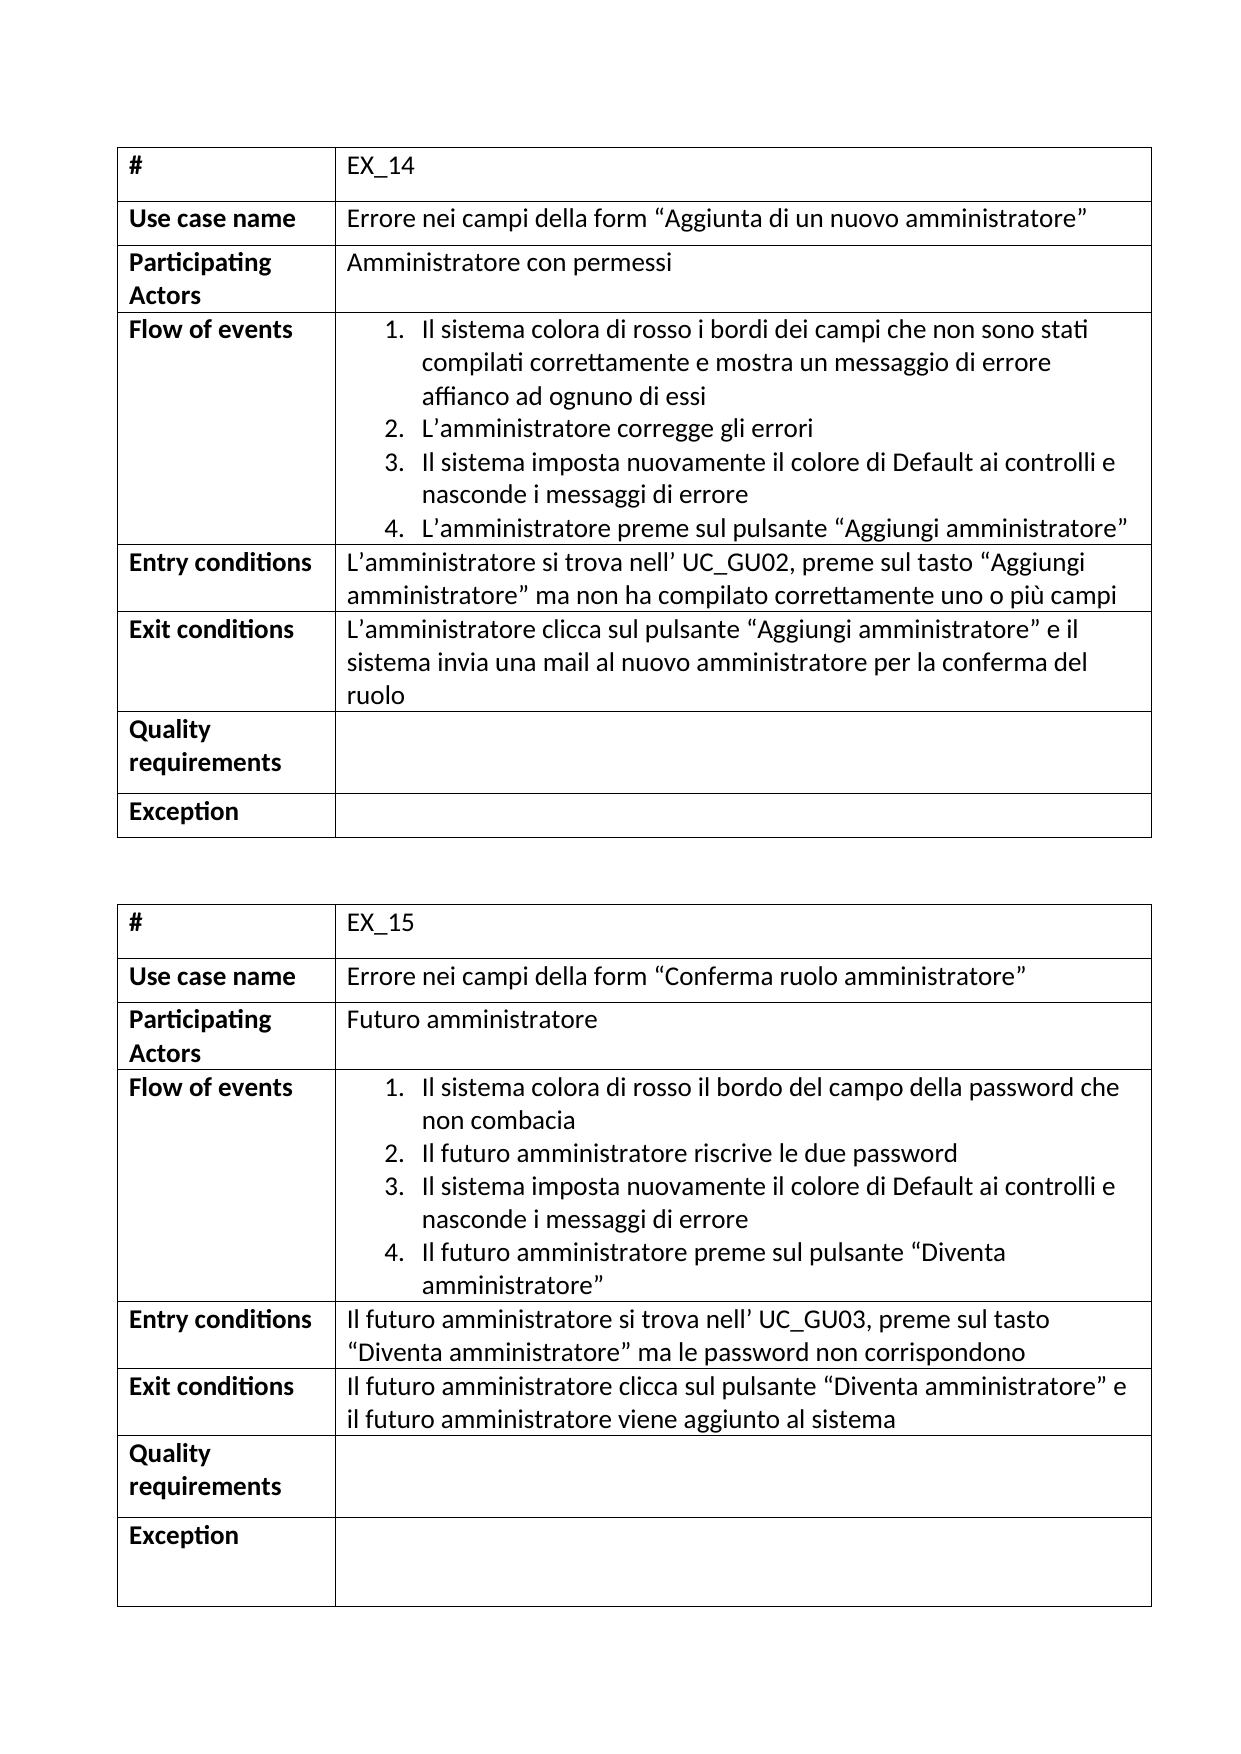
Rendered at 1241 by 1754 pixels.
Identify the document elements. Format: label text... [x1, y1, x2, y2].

table_cell Errore nei campi della form “Aggiunta di un nuovo amministratore” [336, 202, 1151, 244]
table_cell [336, 794, 1151, 837]
table_cell Use case name [118, 959, 335, 1002]
table_cell Flow of events [118, 313, 335, 544]
table_cell Quality requirementsuq [118, 1436, 335, 1517]
table_cell Il sistema colora di rosso i bordi dei campi che non sono stati compilati correttamente e mostra un messaggio di errore affianco ad ognuno di essi L’amministratore corregge gli errori Il sistema imposta nuovamente il colore di Default ai controlli e nasconde i messaggi di errore L’amministratore preme sul pulsante “Aggiungi amministratore” [336, 313, 1151, 544]
table_cell Flow of events [118, 1070, 335, 1301]
table_cell Il futuro amministratore clicca sul pulsante “Diventa amministratore” e il futuro amministratore viene aggiunto al sistema [336, 1369, 1151, 1435]
table_cell Il sistema colora di rosso il bordo del campo della password che non combacia Il futuro amministratore riscrive le due password Il sistema imposta nuovamente il colore di Default ai controlli e nasconde i messaggi di errore Il futuro amministratore preme sul pulsante “Diventa amministratore” [336, 1070, 1151, 1301]
table_cell Amministratore con permessi [336, 246, 1151, 312]
table_cell Entry conditions [118, 1302, 335, 1368]
table_cell L’amministratore clicca sul pulsante “Aggiungi amministratore” e il sistema invia una mail al nuovo amministratore per la conferma del ruolo [336, 612, 1151, 711]
table_header EX_15 [336, 905, 1151, 958]
table_cell Quality requirementsuq [118, 712, 335, 793]
table_cell Exception [118, 1518, 335, 1606]
table_cell Il futuro amministratore si trova nell’ UC_GU03, preme sul tasto “Diventa amministratore” ma le password non corrispondono [336, 1302, 1151, 1368]
table_cell [336, 712, 1151, 793]
table_cell Participating Actors [118, 1003, 335, 1069]
table_header # [118, 905, 335, 958]
table_cell [336, 1436, 1151, 1517]
table_cell [336, 1518, 1151, 1606]
table_cell Entry conditions [118, 545, 335, 611]
table_cell Errore nei campi della form “Conferma ruolo amministratore” [336, 959, 1151, 1002]
table_cell Exit conditions [118, 1369, 335, 1435]
table_header EX_14 [336, 148, 1151, 201]
table_header # [118, 148, 335, 201]
table_cell Participating Actors [118, 246, 335, 312]
table_cell Futuro amministratore [336, 1003, 1151, 1069]
table_cell Use case name [118, 202, 335, 244]
table_cell Exception [118, 794, 335, 837]
table_cell Exit conditions [118, 612, 335, 711]
table_cell L’amministratore si trova nell’ UC_GU02, preme sul tasto “Aggiungi amministratore” ma non ha compilato correttamente uno o più campi [336, 545, 1151, 611]
